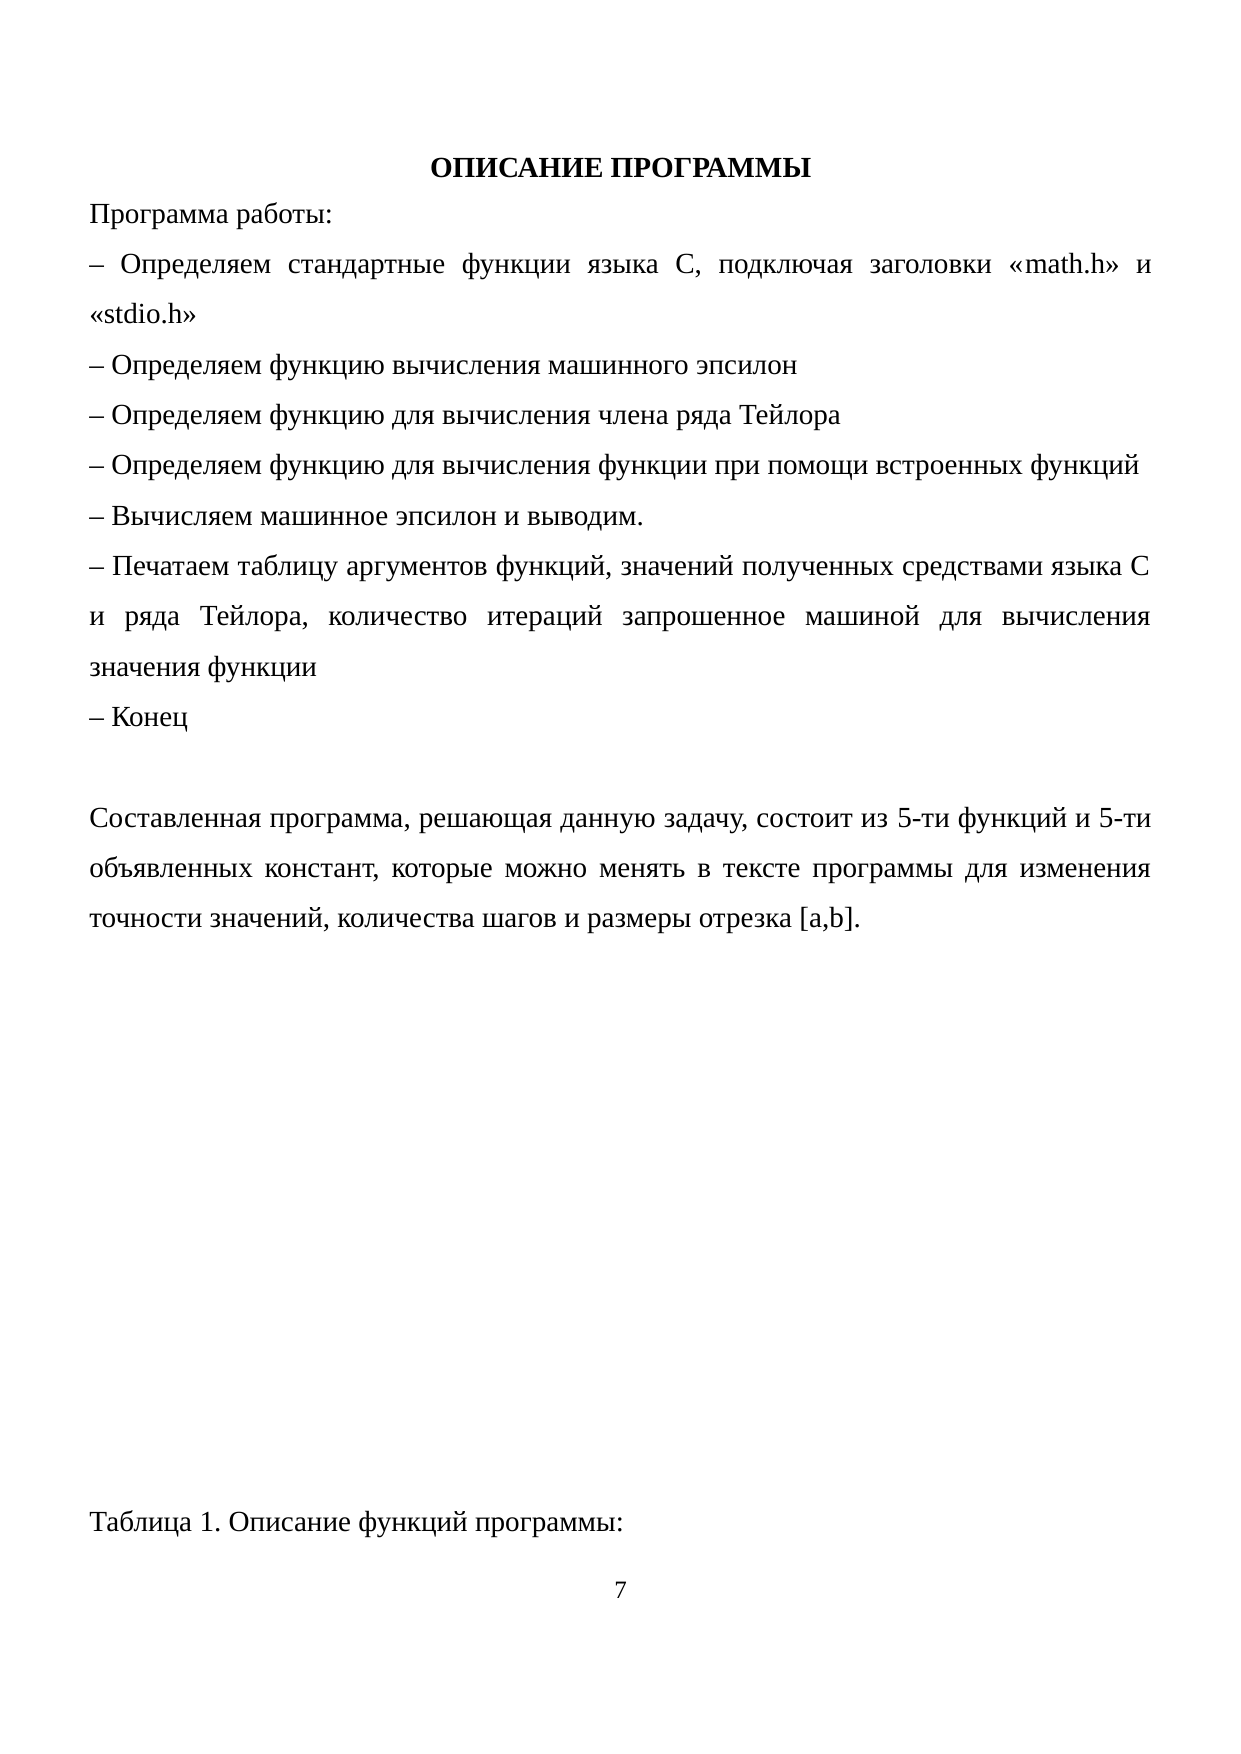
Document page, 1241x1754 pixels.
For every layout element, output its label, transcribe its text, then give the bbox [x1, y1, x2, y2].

text – Определяем стандартные функции языка С, подключая заголовки «math.h» и «stdio.h» [89, 246, 1152, 330]
text Таблица 1. Описание функций программы: [89, 1504, 1152, 1538]
subtitle Описание программы [89, 150, 1152, 183]
text – Определяем функцию для вычисления члена ряда Тейлора [89, 397, 1152, 431]
text – Печатаем таблицу аргументов функций, значений полученных средствами языка С и ряда Тейлора, количество итераций запрошенное машиной для вычисления значения функции [89, 548, 1152, 682]
text Составленная программа, решающая данную задачу, состоит из 5-ти функций и 5-ти объявленных констант, которые можно менять в тексте программы для изменения точности значений, количества шагов и размеры отрезка [a,b]. [89, 800, 1152, 934]
text Программа работы: [89, 196, 1152, 229]
text – Определяем функцию вычисления машинного эпсилон [89, 347, 1152, 380]
text – Вычисляем машинное эпсилон и выводим. [89, 498, 1152, 531]
text – Конец [89, 699, 1152, 733]
text – Определяем функцию для вычисления функции при помощи встроенных функций [89, 447, 1152, 481]
